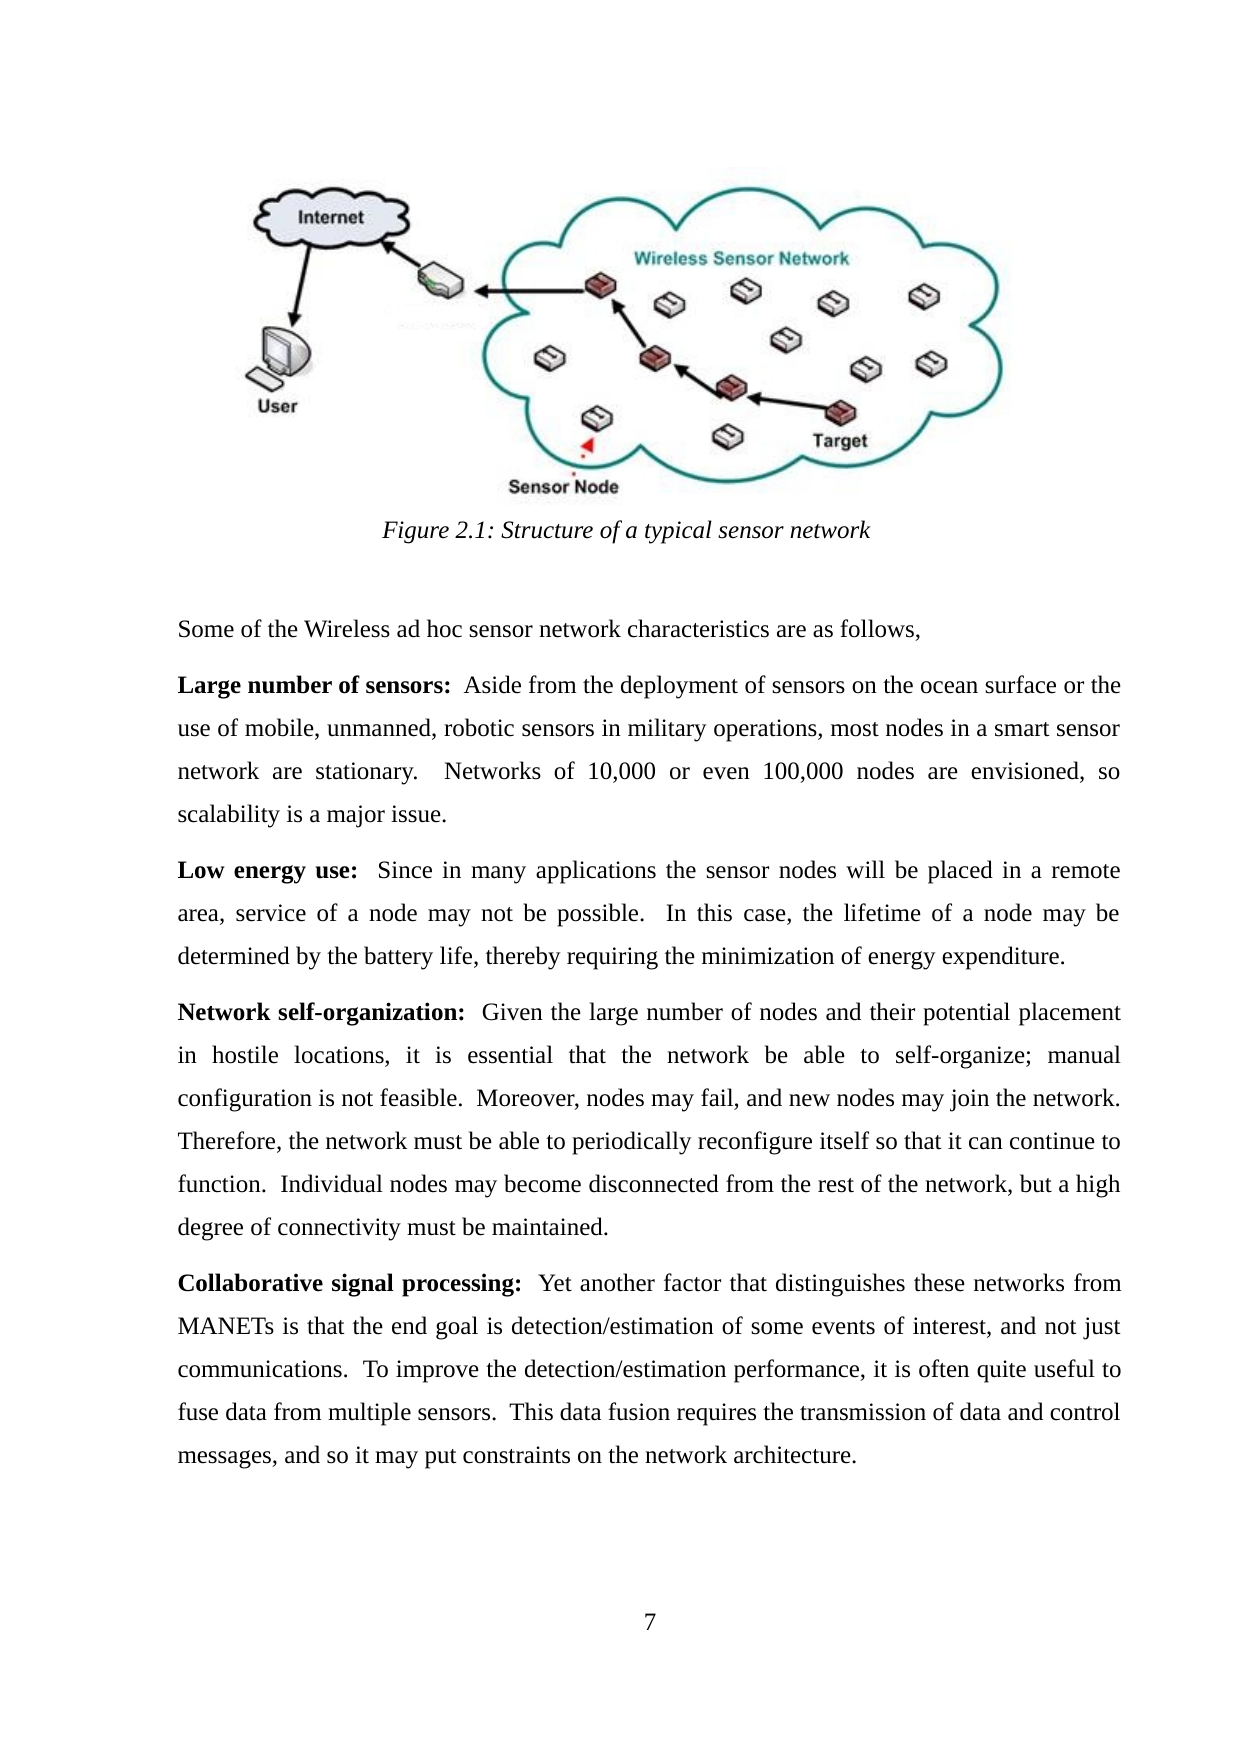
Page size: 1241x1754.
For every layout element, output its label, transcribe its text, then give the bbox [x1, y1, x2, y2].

text Large number of sensors: Aside from the deployment of sensors on the ocean surface or the use of mobile, unmanned, robotic sensors in military operations, most nodes in a smart sensor network are stationary. Networks of 10,000 or even 100,000 nodes are envisioned, so scalability is a major issue. [177, 670, 1122, 828]
text Collaborative signal processing: Yet another factor that distinguishes these networks from MANETs is that the end goal is detection/estimation of some events of interest, and not just communications. To improve the detection/estimation performance, it is often quite useful to fuse data from multiple sensors. This data fusion requires the transmission of data and control messages, and so it may put constraints on the network architecture. [177, 1268, 1122, 1469]
text [235, 154, 1019, 167]
text Low energy use: Since in many applications the sensor nodes will be placed in a remote area, service of a node may not be possible. In this case, the lifetime of a node may be determined by the battery life, thereby requiring the minimization of energy expenditure. [177, 855, 1122, 970]
text Some of the Wireless ad hoc sensor network characteristics are as follows, [177, 614, 1122, 643]
picture [235, 167, 1020, 516]
text Figure 2.1: Structure of a typical sensor network [235, 516, 1019, 544]
text Network self-organization: Given the large number of nodes and their potential placement in hostile locations, it is essential that the network be able to self-organize; manual configuration is not feasible. Moreover, nodes may fail, and new nodes may join the network. Therefore, the network must be able to periodically reconfigure itself so that it can continue to function. Individual nodes may become disconnected from the rest of the network, but a high degree of connectivity must be maintained. [177, 997, 1122, 1241]
